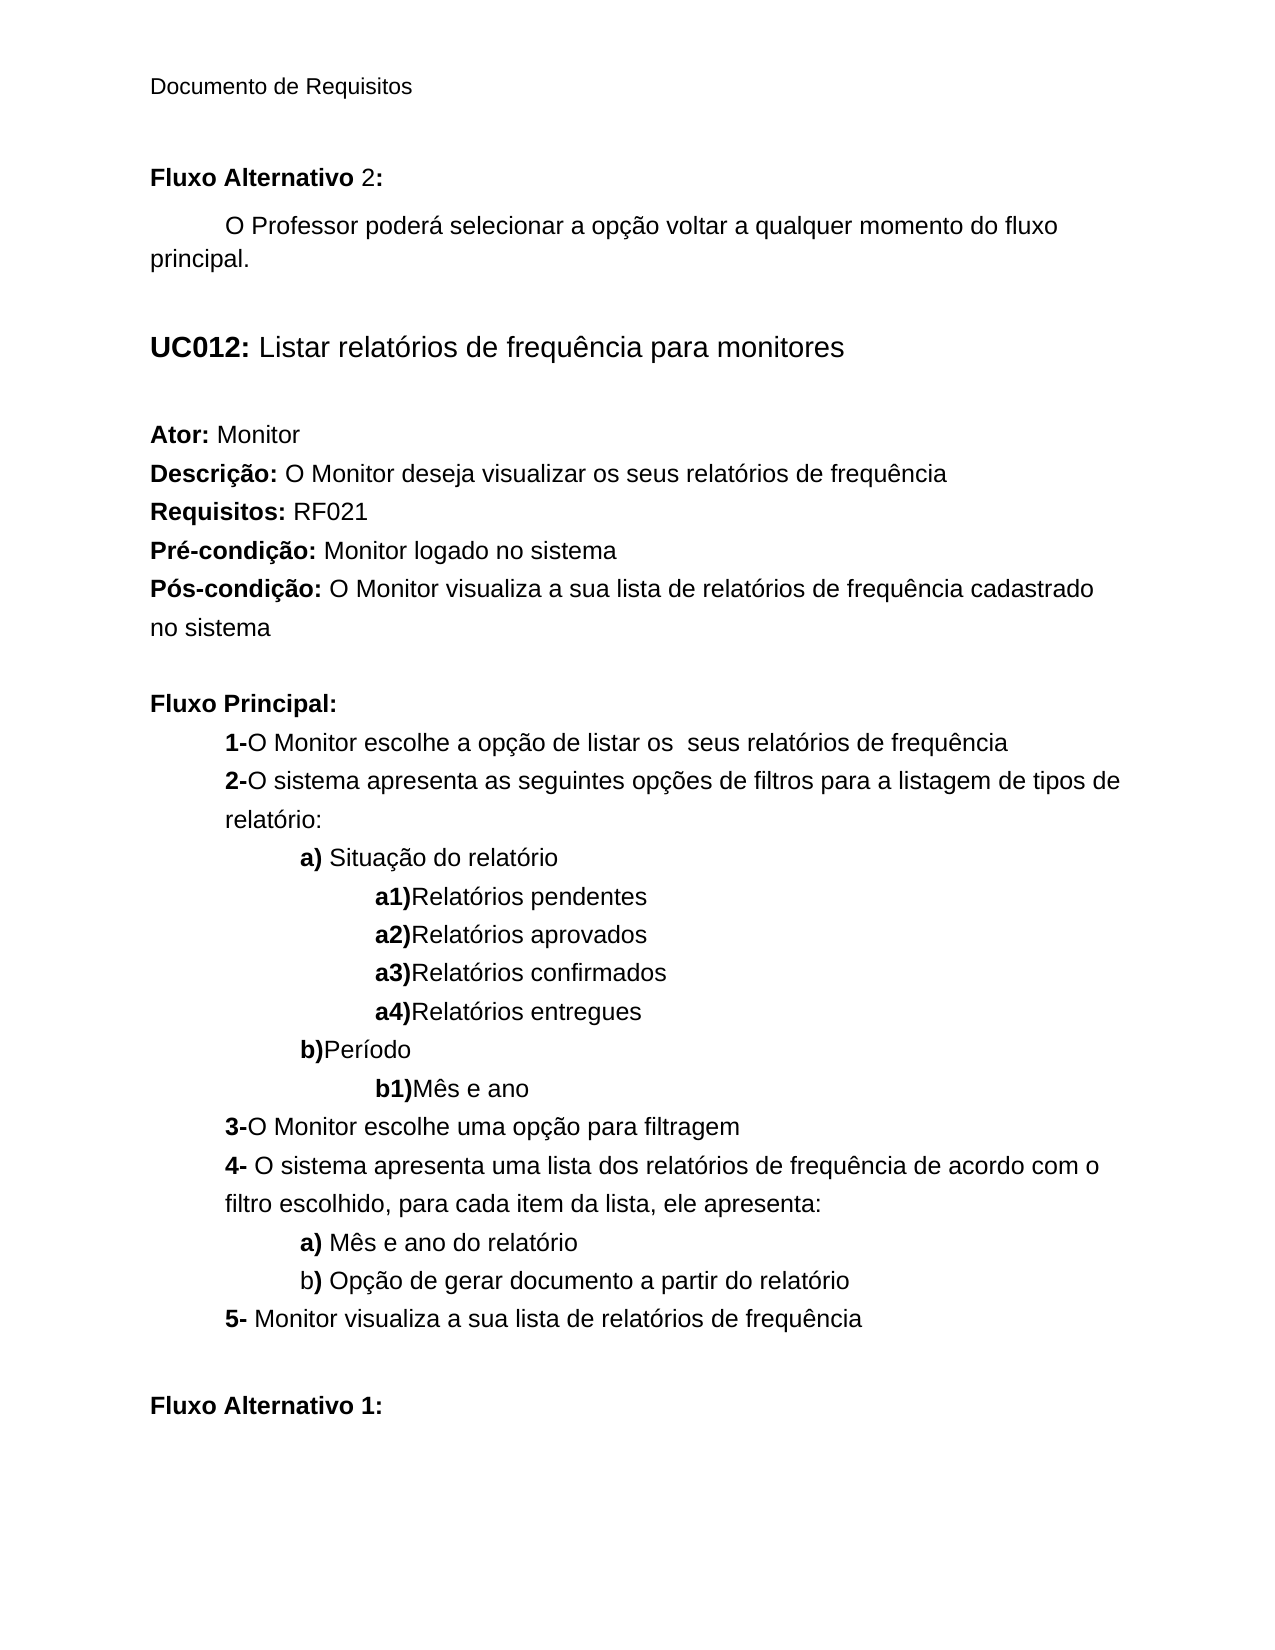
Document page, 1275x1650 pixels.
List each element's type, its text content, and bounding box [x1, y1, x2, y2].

text 1-O Monitor escolhe a opção de listar os seus relatórios de frequência [150, 729, 1125, 757]
text b)Período [150, 1036, 1125, 1064]
text a4)Relatórios entregues [150, 998, 1125, 1026]
text Descrição: O Monitor deseja visualizar os seus relatórios de frequência [150, 459, 1125, 487]
text O Professor poderá selecionar a opção voltar a qualquer momento do fluxo principal. [150, 211, 1125, 273]
text Pós-condição: O Monitor visualiza a sua lista de relatórios de frequência cadastrado no sistema [150, 575, 1125, 641]
text Ator: Monitor [150, 421, 1125, 449]
text Fluxo Alternativo 1: [150, 1392, 1125, 1419]
text 4- O sistema apresenta uma lista dos relatórios de frequência de acordo com o filtro escolhido, para cada item da lista, ele apresenta: [150, 1151, 1125, 1218]
text a) Mês e ano do relatório [150, 1228, 1125, 1256]
text a1)Relatórios pendentes [150, 882, 1125, 910]
text a3)Relatórios confirmados [150, 959, 1125, 987]
text 5- Monitor visualiza a sua lista de relatórios de frequência [150, 1305, 1125, 1333]
text b) Opção de gerar documento a partir do relatório [150, 1267, 1125, 1295]
text Pré-condição: Monitor logado no sistema [150, 536, 1125, 564]
text b1)Mês e ano [150, 1074, 1125, 1102]
text 3-O Monitor escolhe uma opção para filtragem [150, 1113, 1125, 1141]
text Fluxo Principal: [150, 690, 1125, 718]
text a) Situação do relatório [150, 844, 1125, 872]
text 2-O sistema apresenta as seguintes opções de filtros para a listagem de tipos de relatório: [150, 767, 1125, 833]
text UC012: Listar relatórios de frequência para monitores [150, 331, 1125, 364]
text Fluxo Alternativo 2: [150, 163, 1125, 191]
text a2)Relatórios aprovados [150, 921, 1125, 949]
text Requisitos: RF021 [150, 498, 1125, 526]
